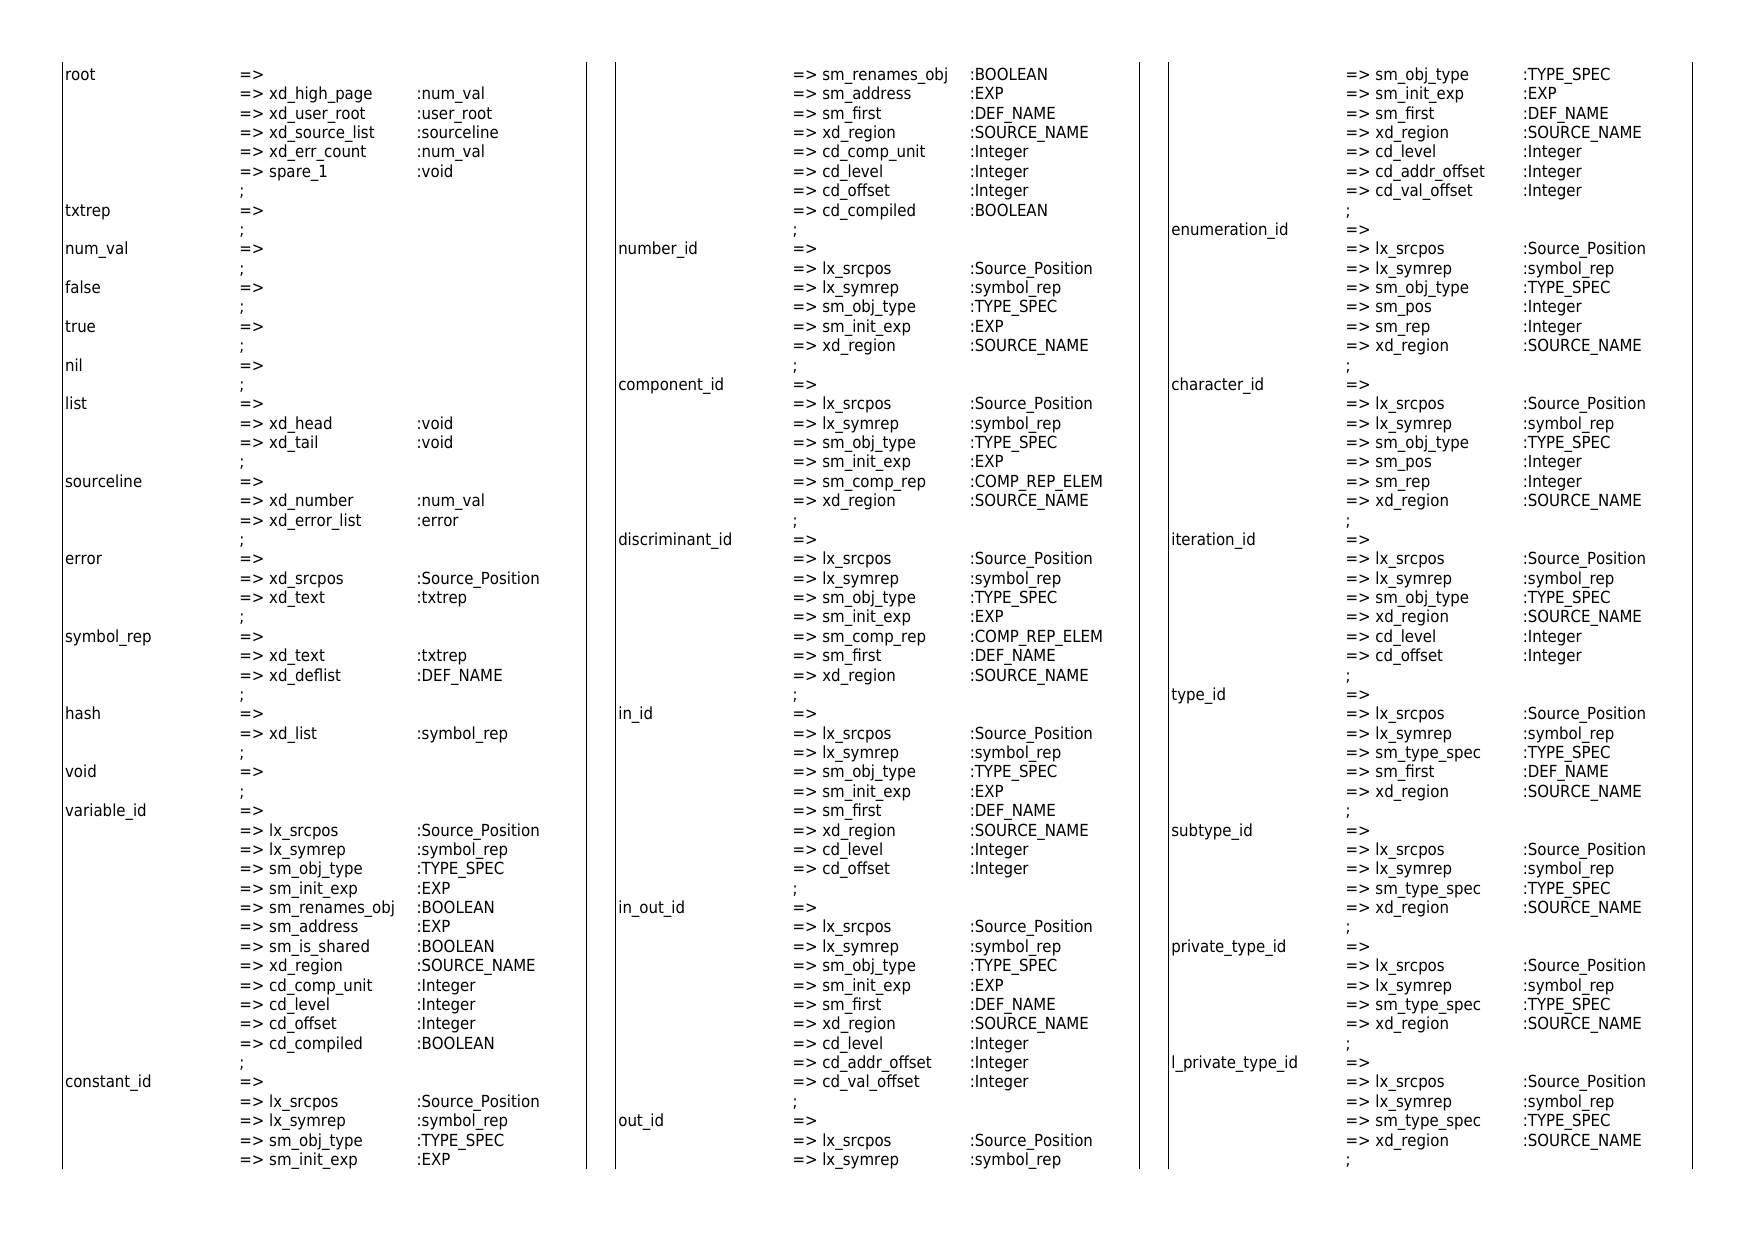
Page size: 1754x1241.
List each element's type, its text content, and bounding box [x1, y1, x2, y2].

text => sm_init_exp :EXP [616, 782, 1139, 801]
text => sm_init_exp :EXP [63, 879, 586, 898]
text => sm_obj_type :TYPE_SPEC [616, 588, 1139, 607]
text ; [63, 530, 586, 549]
text ; [616, 685, 1139, 704]
text => xd_region :SOURCE_NAME [616, 821, 1139, 840]
text character_id => [1169, 375, 1692, 394]
text ; [1169, 1034, 1692, 1053]
text => lx_srcpos :Source_Position [1169, 704, 1692, 724]
text ; [1169, 356, 1692, 375]
text => sm_pos :Integer [1169, 452, 1692, 472]
text => lx_srcpos :Source_Position [1169, 956, 1692, 976]
text => sm_obj_type :TYPE_SPEC [616, 956, 1139, 976]
text => sm_obj_type :TYPE_SPEC [1169, 62, 1692, 84]
text error => [63, 549, 586, 569]
text ; [616, 511, 1139, 530]
text => sm_comp_rep :COMP_REP_ELEM [616, 472, 1139, 491]
text ; [63, 336, 586, 356]
text variable_id => [63, 801, 586, 821]
text component_id => [616, 375, 1139, 394]
text => sm_obj_type :TYPE_SPEC [616, 433, 1139, 452]
text => lx_srcpos :Source_Position [63, 1092, 586, 1111]
text => xd_region :SOURCE_NAME [1169, 336, 1692, 356]
text => sm_init_exp :EXP [616, 452, 1139, 472]
text => sm_obj_type :TYPE_SPEC [616, 297, 1139, 317]
text => spare_1 :void [63, 162, 586, 181]
text => cd_level :Integer [1169, 627, 1692, 646]
text out_id => [616, 1111, 1139, 1131]
text => xd_region :SOURCE_NAME [1169, 1131, 1692, 1150]
text => lx_srcpos :Source_Position [1169, 394, 1692, 414]
text => cd_level :Integer [616, 1034, 1139, 1053]
text => cd_compiled :BOOLEAN [616, 201, 1139, 220]
text => lx_symrep :symbol_rep [1169, 569, 1692, 588]
text => sm_address :EXP [63, 917, 586, 937]
text => lx_srcpos :Source_Position [1169, 549, 1692, 569]
text ; [1169, 201, 1692, 220]
text ; [63, 743, 586, 762]
text => sm_comp_rep :COMP_REP_ELEM [616, 627, 1139, 646]
text => sm_renames_obj :BOOLEAN [63, 898, 586, 917]
text => lx_symrep :symbol_rep [1169, 724, 1692, 743]
text ; [63, 181, 586, 201]
text => lx_srcpos :Source_Position [616, 549, 1139, 569]
text => lx_symrep :symbol_rep [1169, 859, 1692, 879]
text ; [63, 782, 586, 801]
text discriminant_id => [616, 530, 1139, 549]
text => sm_address :EXP [616, 84, 1139, 104]
text => xd_text :txtrep [63, 588, 586, 607]
text => xd_deflist :DEF_NAME [63, 666, 586, 685]
text => lx_symrep :symbol_rep [616, 278, 1139, 297]
text => xd_high_page :num_val [63, 84, 586, 104]
text void => [63, 762, 586, 782]
text ; [1169, 666, 1692, 685]
text => xd_region :SOURCE_NAME [1169, 607, 1692, 627]
text => lx_srcpos :Source_Position [616, 394, 1139, 414]
text => xd_region :SOURCE_NAME [616, 1014, 1139, 1034]
text => sm_is_shared :BOOLEAN [63, 937, 586, 956]
text ; [63, 259, 586, 278]
text num_val => [63, 239, 586, 259]
text => sm_init_exp :EXP [1169, 84, 1692, 104]
text => lx_srcpos :Source_Position [1169, 840, 1692, 859]
text => lx_symrep :symbol_rep [616, 1150, 1139, 1169]
text => xd_srcpos :Source_Position [63, 569, 586, 588]
text ; [616, 356, 1139, 375]
text => lx_srcpos :Source_Position [1169, 1072, 1692, 1092]
text => sm_init_exp :EXP [616, 317, 1139, 336]
text => xd_region :SOURCE_NAME [616, 666, 1139, 685]
text => lx_srcpos :Source_Position [616, 1131, 1139, 1150]
text iteration_id => [1169, 530, 1692, 549]
text => cd_offset :Integer [63, 1014, 586, 1034]
text nil => [63, 356, 586, 375]
text ; [63, 220, 586, 239]
text => xd_region :SOURCE_NAME [1169, 1014, 1692, 1034]
text => lx_symrep :symbol_rep [616, 414, 1139, 433]
text number_id => [616, 239, 1139, 259]
text => sm_first :DEF_NAME [616, 646, 1139, 666]
text => cd_compiled :BOOLEAN [63, 1034, 586, 1053]
text => cd_level :Integer [616, 162, 1139, 181]
text ; [1169, 917, 1692, 937]
text => xd_region :SOURCE_NAME [616, 491, 1139, 511]
text => xd_source_list :sourceline [63, 123, 586, 142]
text => cd_level :Integer [1169, 142, 1692, 162]
text => cd_level :Integer [616, 840, 1139, 859]
text ; [616, 220, 1139, 239]
text => cd_offset :Integer [616, 859, 1139, 879]
text => sm_rep :Integer [1169, 317, 1692, 336]
text => cd_offset :Integer [1169, 646, 1692, 666]
text => sm_first :DEF_NAME [616, 104, 1139, 123]
text enumeration_id => [1169, 220, 1692, 239]
text => xd_user_root :user_root [63, 104, 586, 123]
text => xd_region :SOURCE_NAME [1169, 898, 1692, 917]
text txtrep => [63, 201, 586, 220]
text ; [63, 607, 586, 627]
text => lx_symrep :symbol_rep [1169, 259, 1692, 278]
text => xd_tail :void [63, 433, 586, 452]
text root => [63, 62, 586, 84]
text => sm_type_spec :TYPE_SPEC [1169, 743, 1692, 762]
text ; [63, 375, 586, 394]
text constant_id => [63, 1072, 586, 1092]
text ; [1169, 1150, 1692, 1169]
text => cd_comp_unit :Integer [63, 976, 586, 995]
text => sm_obj_type :TYPE_SPEC [63, 859, 586, 879]
text => lx_symrep :symbol_rep [63, 1111, 586, 1131]
text => xd_region :SOURCE_NAME [1169, 123, 1692, 142]
text => xd_region :SOURCE_NAME [63, 956, 586, 976]
text => sm_type_spec :TYPE_SPEC [1169, 995, 1692, 1014]
text in_id => [616, 704, 1139, 724]
text => lx_symrep :symbol_rep [616, 937, 1139, 956]
text => cd_level :Integer [63, 995, 586, 1014]
text ; [63, 685, 586, 704]
text => sm_first :DEF_NAME [1169, 104, 1692, 123]
text => lx_srcpos :Source_Position [616, 724, 1139, 743]
text => lx_srcpos :Source_Position [1169, 239, 1692, 259]
text => sm_pos :Integer [1169, 297, 1692, 317]
text => sm_first :DEF_NAME [1169, 762, 1692, 782]
text ; [616, 1092, 1139, 1111]
text => xd_number :num_val [63, 491, 586, 511]
text => cd_offset :Integer [616, 181, 1139, 201]
text list => [63, 394, 586, 414]
text => lx_srcpos :Source_Position [616, 259, 1139, 278]
text => lx_symrep :symbol_rep [616, 743, 1139, 762]
text => sm_obj_type :TYPE_SPEC [1169, 433, 1692, 452]
text => lx_symrep :symbol_rep [1169, 414, 1692, 433]
text ; [63, 1053, 586, 1072]
text => cd_addr_offset :Integer [1169, 162, 1692, 181]
text => xd_list :symbol_rep [63, 724, 586, 743]
text ; [63, 297, 586, 317]
text symbol_rep => [63, 627, 586, 646]
text ; [1169, 801, 1692, 821]
text private_type_id => [1169, 937, 1692, 956]
text => lx_srcpos :Source_Position [63, 821, 586, 840]
text => sm_first :DEF_NAME [616, 801, 1139, 821]
text l_private_type_id => [1169, 1053, 1692, 1072]
text => lx_symrep :symbol_rep [63, 840, 586, 859]
text => sm_first :DEF_NAME [616, 995, 1139, 1014]
text => sm_init_exp :EXP [63, 1150, 586, 1169]
text => cd_val_offset :Integer [616, 1072, 1139, 1092]
text => xd_region :SOURCE_NAME [1169, 491, 1692, 511]
text ; [1169, 511, 1692, 530]
text => xd_text :txtrep [63, 646, 586, 666]
text => cd_val_offset :Integer [1169, 181, 1692, 201]
text => cd_comp_unit :Integer [616, 142, 1139, 162]
text => sm_obj_type :TYPE_SPEC [1169, 588, 1692, 607]
text ; [616, 879, 1139, 898]
text => lx_symrep :symbol_rep [1169, 976, 1692, 995]
text => sm_obj_type :TYPE_SPEC [616, 762, 1139, 782]
text hash => [63, 704, 586, 724]
text => xd_region :SOURCE_NAME [616, 123, 1139, 142]
text => lx_srcpos :Source_Position [616, 917, 1139, 937]
text sourceline => [63, 472, 586, 491]
text => sm_renames_obj :BOOLEAN [616, 62, 1139, 84]
text => sm_init_exp :EXP [616, 976, 1139, 995]
text => xd_region :SOURCE_NAME [1169, 782, 1692, 801]
text => xd_head :void [63, 414, 586, 433]
text subtype_id => [1169, 821, 1692, 840]
text => lx_symrep :symbol_rep [616, 569, 1139, 588]
text => sm_rep :Integer [1169, 472, 1692, 491]
text => sm_obj_type :TYPE_SPEC [1169, 278, 1692, 297]
text => xd_region :SOURCE_NAME [616, 336, 1139, 356]
text => cd_addr_offset :Integer [616, 1053, 1139, 1072]
text true => [63, 317, 586, 336]
text => xd_err_count :num_val [63, 142, 586, 162]
text => sm_init_exp :EXP [616, 607, 1139, 627]
text type_id => [1169, 685, 1692, 704]
text => xd_error_list :error [63, 511, 586, 530]
text => sm_type_spec :TYPE_SPEC [1169, 1111, 1692, 1131]
text => lx_symrep :symbol_rep [1169, 1092, 1692, 1111]
text false => [63, 278, 586, 297]
text ; [63, 452, 586, 472]
text in_out_id => [616, 898, 1139, 917]
text => sm_obj_type :TYPE_SPEC [63, 1131, 586, 1150]
text => sm_type_spec :TYPE_SPEC [1169, 879, 1692, 898]
